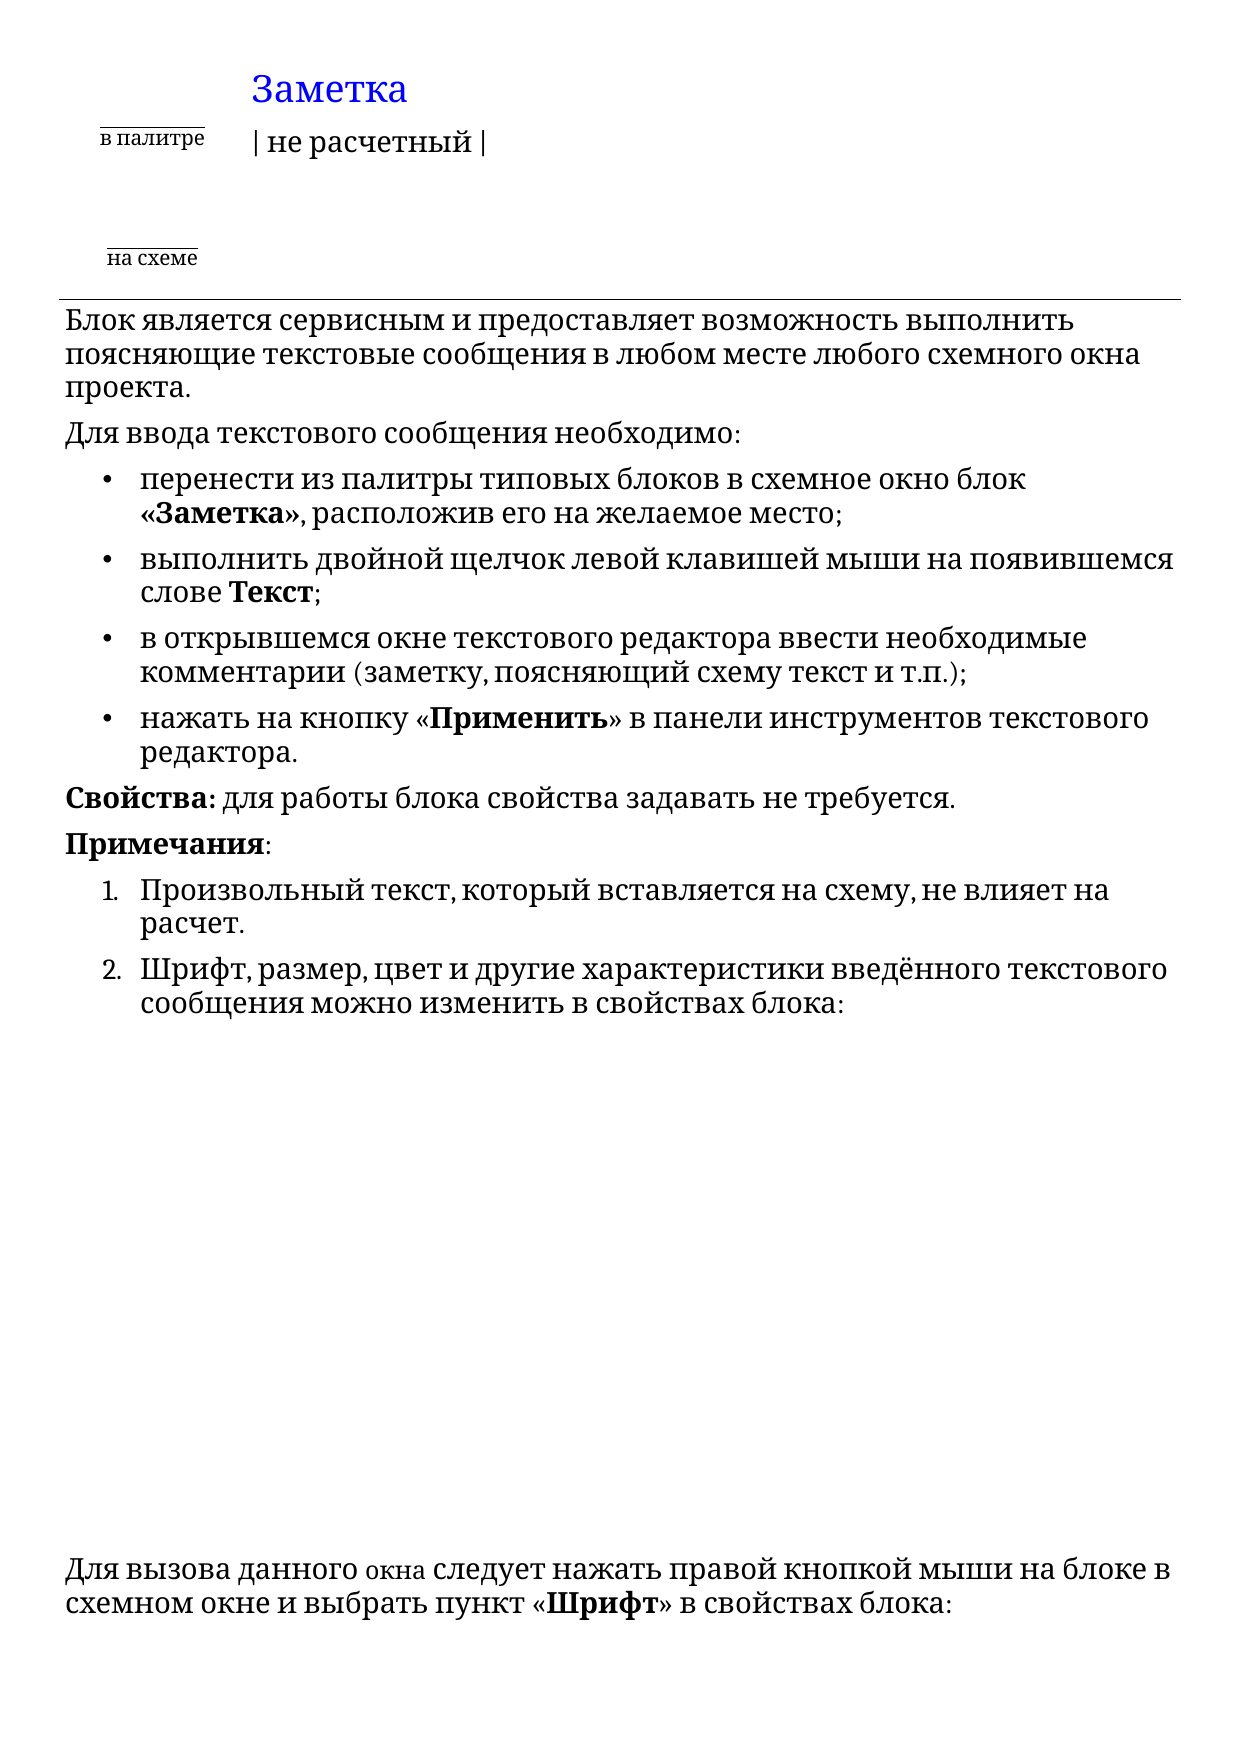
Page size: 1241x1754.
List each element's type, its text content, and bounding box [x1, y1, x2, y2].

table_cell в палитре [59, 121, 245, 178]
table_header Заметка [245, 59, 1181, 121]
table_cell [59, 178, 245, 241]
table_cell Блок является сервисным и предоставляет возможность выполнить поясняющие текстовые сообщения в любом месте любого схемного окна проекта. Для ввода текстового сообщения необходимо: перенести из палитры типовых блоков в схемное окно блок «Заметка», расположив его на желаемое место; выполнить двойной щелчок левой клавишей мыши на появившемся слове Текст; в открывшемся окне текстового редактора ввести необходимые комментарии (заметку, поясняющий схему текст и т.п.); нажать на кнопку «Применить» в панели инструментов текстового редактора. Свойства: для работы блока свойства задавать не требуется. Примечания: Произвольный текст, который вставляется на схему, не влияет на расчет. Шрифт, размер, цвет и другие характеристики введённого текстового сообщения можно изменить в свойствах блока: Для вызова данного окна следует нажать правой кнопкой мыши на блоке в схемном окне и выбрать пункт «Шрифт» в свойствах блока: [59, 300, 1181, 1639]
table_cell [245, 178, 1181, 241]
table_cell [245, 241, 1181, 298]
table_cell на схеме [59, 241, 245, 298]
table_header [59, 59, 245, 121]
table_cell | не расчетный | [245, 121, 1181, 178]
